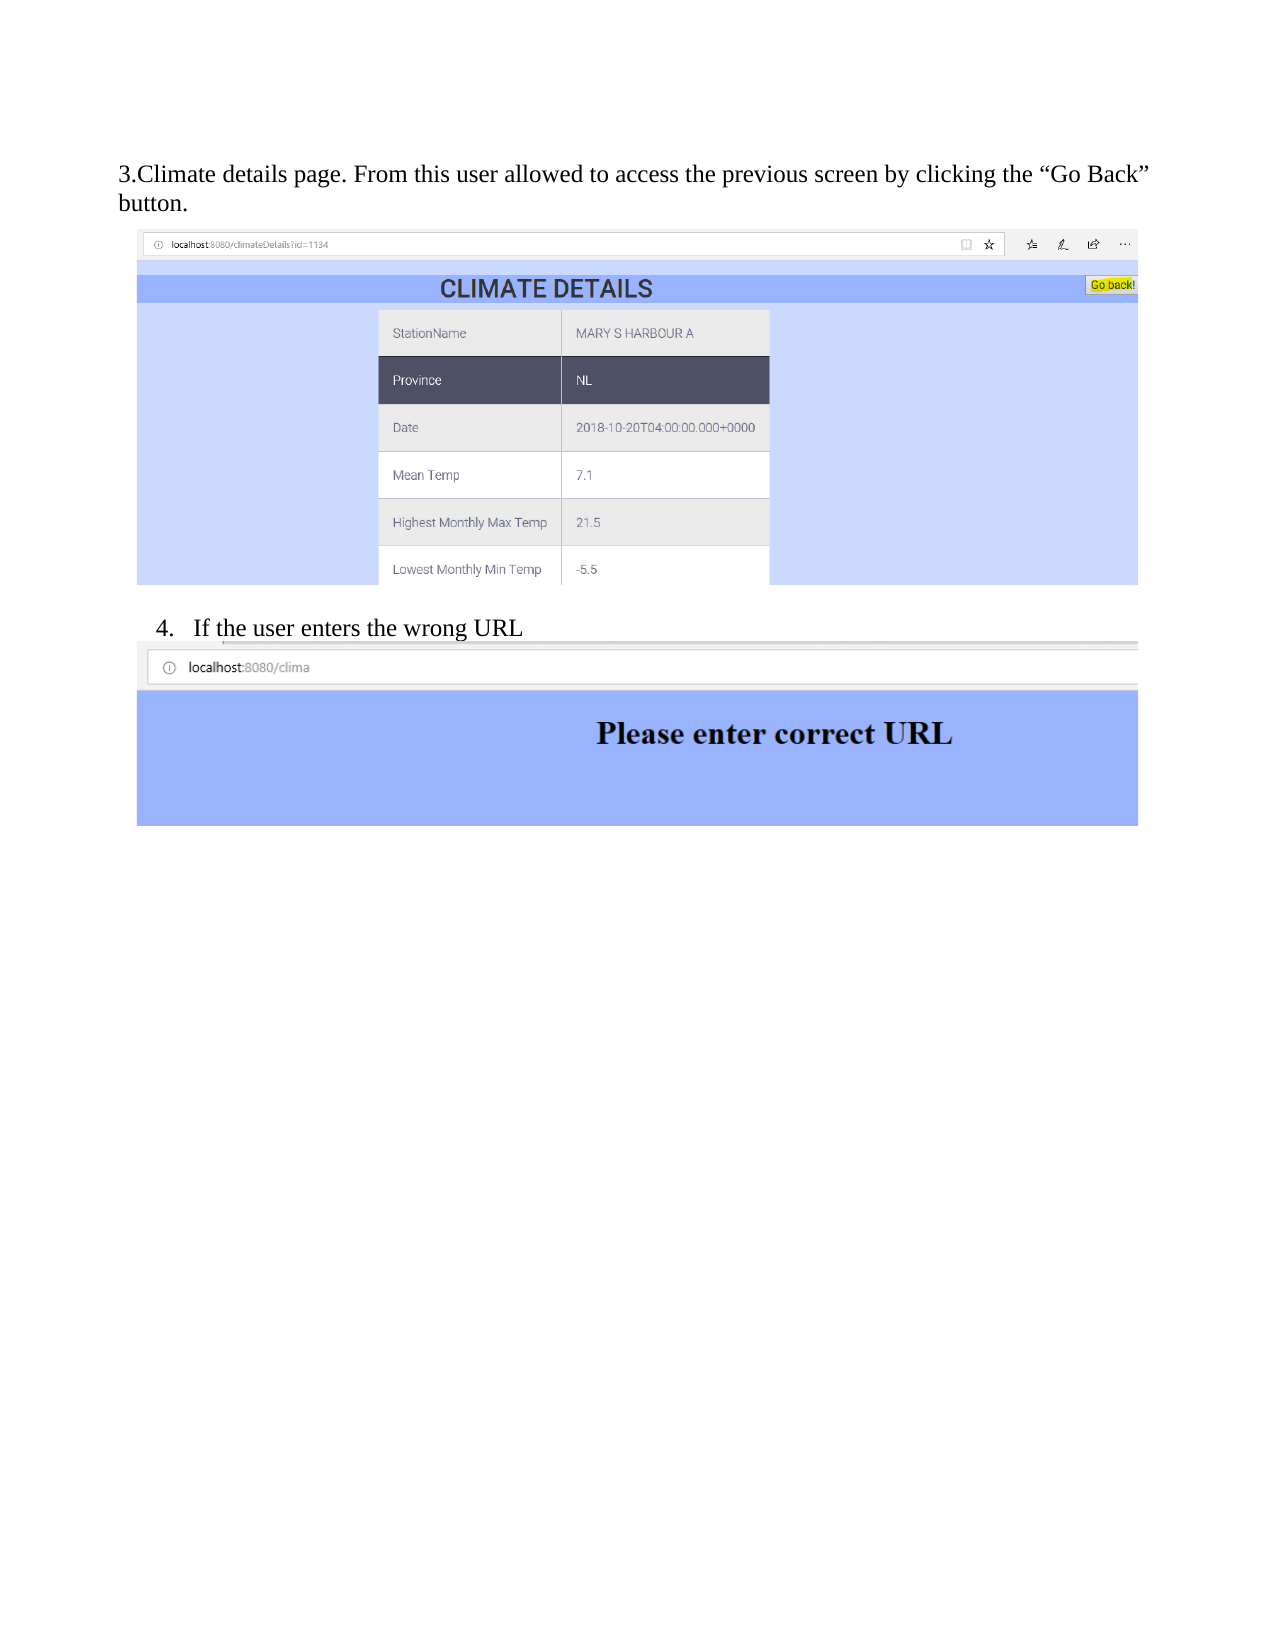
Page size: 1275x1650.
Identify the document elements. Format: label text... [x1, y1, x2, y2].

list If the user enters the wrong URL [156, 613, 1157, 642]
text 3.Climate details page. From this user allowed to access the previous screen by clicking the “Go Back” button. [118, 159, 1157, 217]
picture [136, 229, 1139, 585]
picture [136, 641, 1139, 826]
